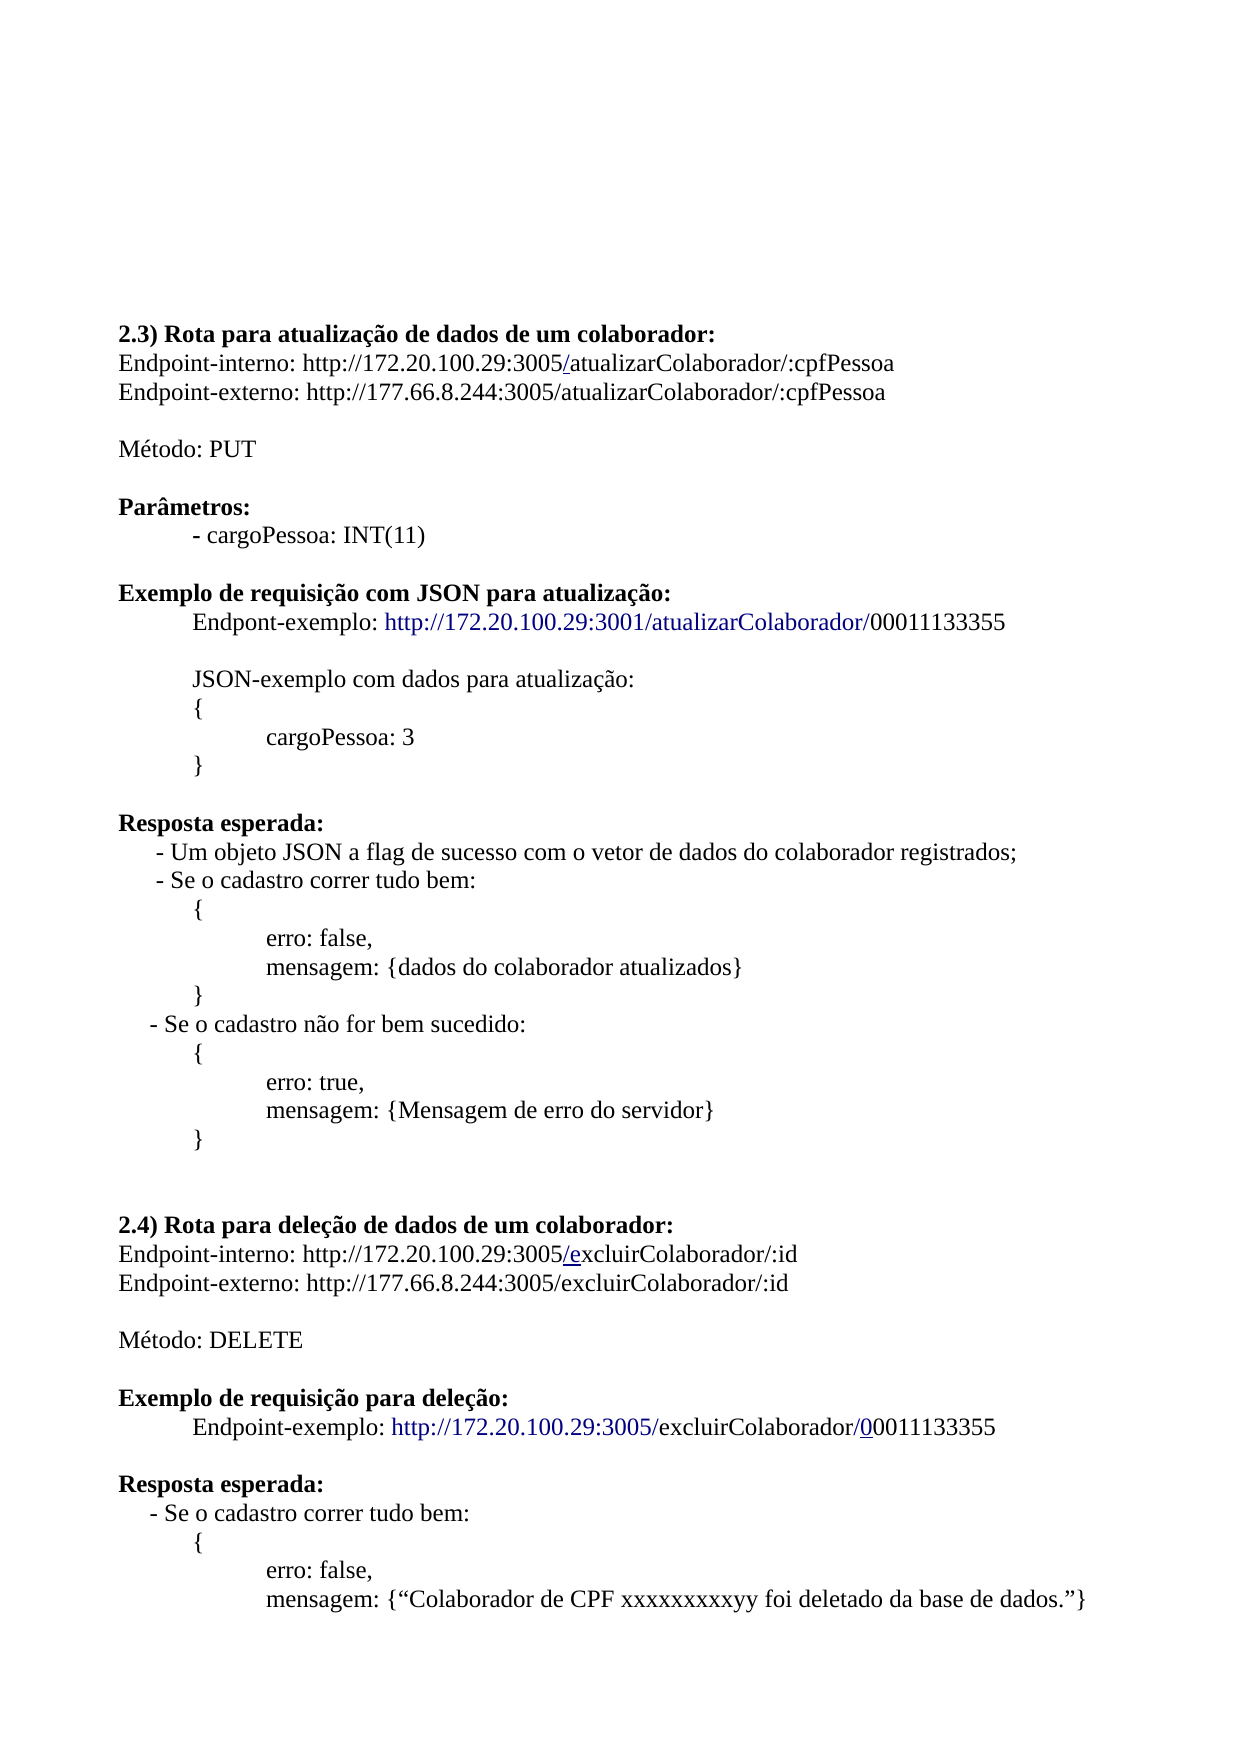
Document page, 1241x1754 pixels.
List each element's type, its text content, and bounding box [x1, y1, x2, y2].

text 2.3) Rota para atualização de dados de um colaborador: [118, 319, 1122, 348]
text Endpoint-interno: http://172.20.100.29:3005/atualizarColaborador/:cpfPessoa [118, 348, 1122, 377]
text - cargoPessoa: INT(11) [118, 521, 1122, 549]
text mensagem: {dados do colaborador atualizados} [118, 952, 1122, 981]
text Exemplo de requisição com JSON para atualização: Endpont-exemplo: http://172.20.100.29:3001/atualizarColaborador/00011133355 [118, 578, 1122, 636]
text { [118, 1527, 1122, 1556]
text - Se o cadastro correr tudo bem: [118, 1498, 1122, 1527]
text Endpoint-interno: http://172.20.100.29:3005/excluirColaborador/:id [118, 1239, 1122, 1268]
text - Um objeto JSON a flag de sucesso com o vetor de dados do colaborador registrados; [118, 837, 1122, 866]
text JSON-exemplo com dados para atualização: [118, 664, 1122, 693]
text Método: DELETE [118, 1326, 1122, 1354]
text { [118, 894, 1122, 923]
text - Se o cadastro não for bem sucedido: { [118, 1009, 1122, 1067]
text Resposta esperada: [118, 1469, 1122, 1498]
text Exemplo de requisição para deleção: Endpoint-exemplo: http://172.20.100.29:3005/excluirColaborador/00011133355 [118, 1383, 1122, 1441]
text Endpoint-externo: http://177.66.8.244:3005/atualizarColaborador/:cpfPessoa [118, 377, 1122, 406]
text } [118, 751, 1122, 779]
text Resposta esperada: [118, 808, 1122, 837]
text Endpoint-externo: http://177.66.8.244:3005/excluirColaborador/:id [118, 1268, 1122, 1297]
text Método: PUT [118, 434, 1122, 463]
text } [118, 1124, 1122, 1153]
text Parâmetros: [118, 492, 1122, 521]
text mensagem: {Mensagem de erro do servidor} [118, 1096, 1122, 1124]
text { [118, 693, 1122, 722]
text } [118, 981, 1122, 1009]
text erro: true, [118, 1067, 1122, 1096]
text cargoPessoa: 3 [118, 722, 1122, 751]
text - Se o cadastro correr tudo bem: [118, 866, 1122, 894]
text erro: false, [118, 1556, 1122, 1584]
text erro: false, [118, 923, 1122, 952]
text mensagem: {“Colaborador de CPF xxxxxxxxxyy foi deletado da base de dados.”} [118, 1584, 1122, 1613]
text 2.4) Rota para deleção de dados de um colaborador: [118, 1211, 1122, 1239]
